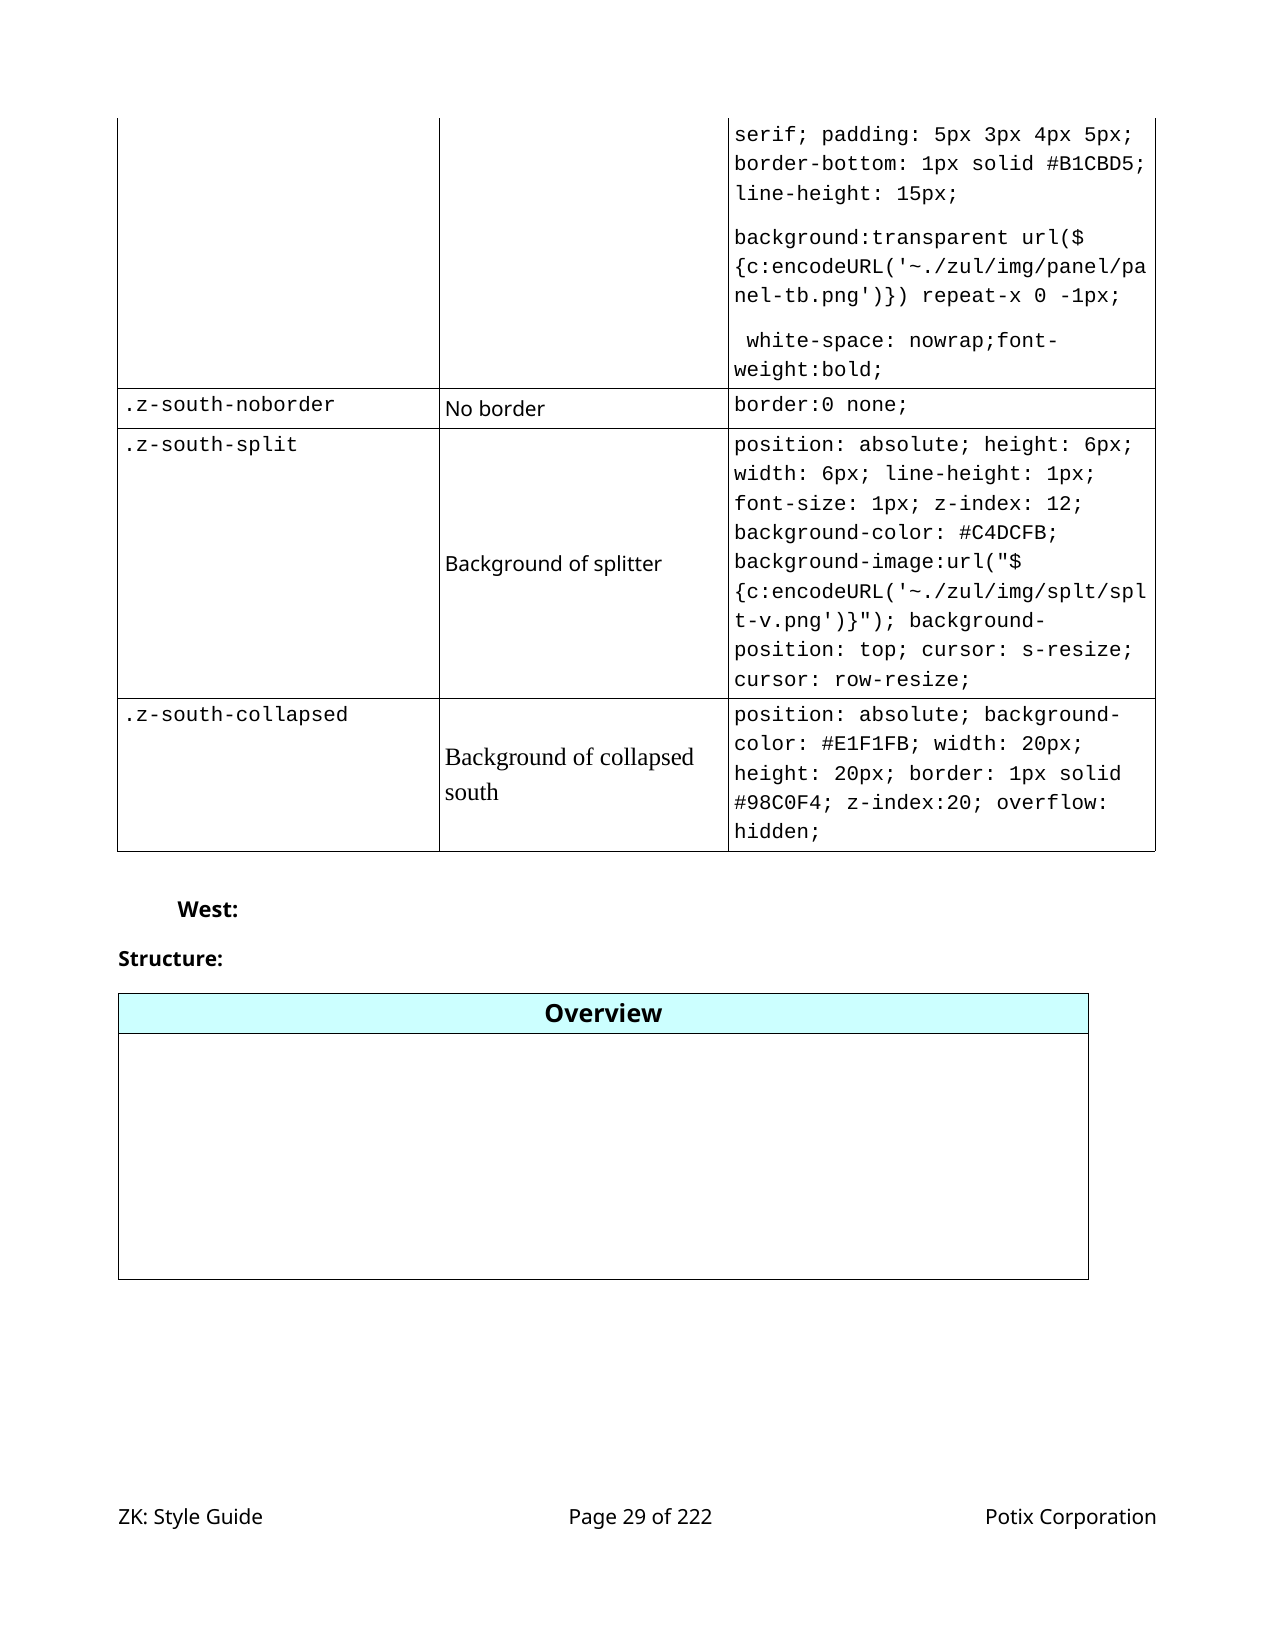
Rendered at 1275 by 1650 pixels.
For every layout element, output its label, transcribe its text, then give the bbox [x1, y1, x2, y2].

table_cell .z-south-collapsed [118, 699, 439, 851]
table_cell position: absolute; background-color: #E1F1FB; width: 20px; height: 20px; border: 1px solid #98C0F4; z-index:20; overflow: hidden; [729, 699, 1155, 851]
table_cell Background of splitter [440, 429, 728, 698]
table_cell .z-south-noborder [118, 389, 439, 428]
table_cell position: absolute; height: 6px; width: 6px; line-height: 1px; font-size: 1px; z-index: 12; background-color: #C4DCFB; background-image:url("${c:encodeURL('~./zul/img/splt/splt-v.png')}"); background-position: top; cursor: s-resize; cursor: row-resize; [729, 429, 1155, 698]
table_cell Background of collapsed south [440, 699, 728, 851]
table_cell serif; padding: 5px 3px 4px 5px; border-bottom: 1px solid #B1CBD5; line-height: 15px; background:transparent url(${c:encodeURL('~./zul/img/panel/panel-tb.png')}) repeat-x 0 -1px; white-space: nowrap;font-weight:bold; [729, 118, 1155, 388]
table_cell No border [440, 389, 728, 428]
table_cell .z-south-split [118, 429, 439, 698]
text Structure: [118, 944, 1157, 972]
table_header Overview [119, 994, 1088, 1033]
table_cell [118, 118, 439, 388]
table_cell [440, 118, 728, 388]
table_cell [119, 1034, 1088, 1279]
table_cell border:0 none; [729, 389, 1155, 428]
subtitle West: [177, 893, 1157, 923]
